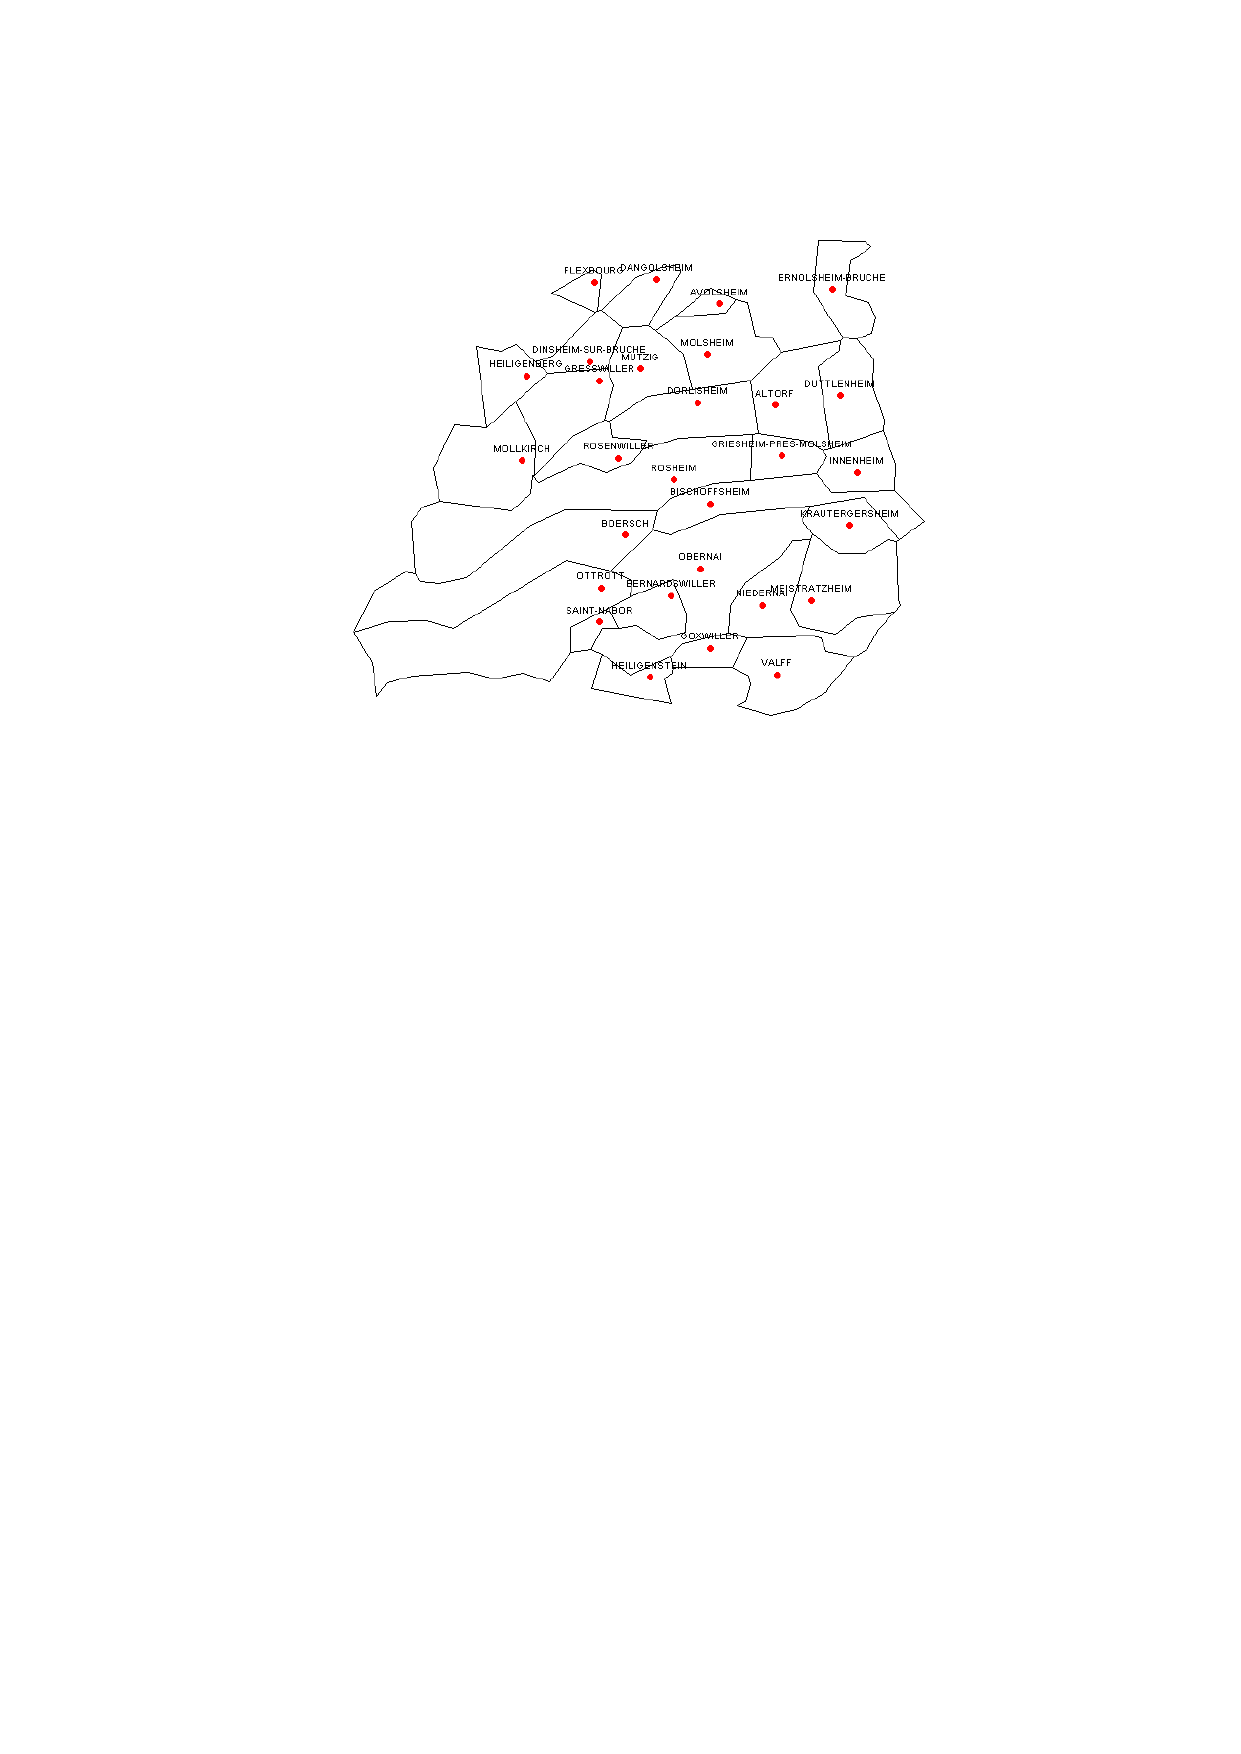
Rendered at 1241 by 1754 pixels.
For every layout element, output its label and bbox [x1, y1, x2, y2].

picture [118, 146, 1123, 827]
